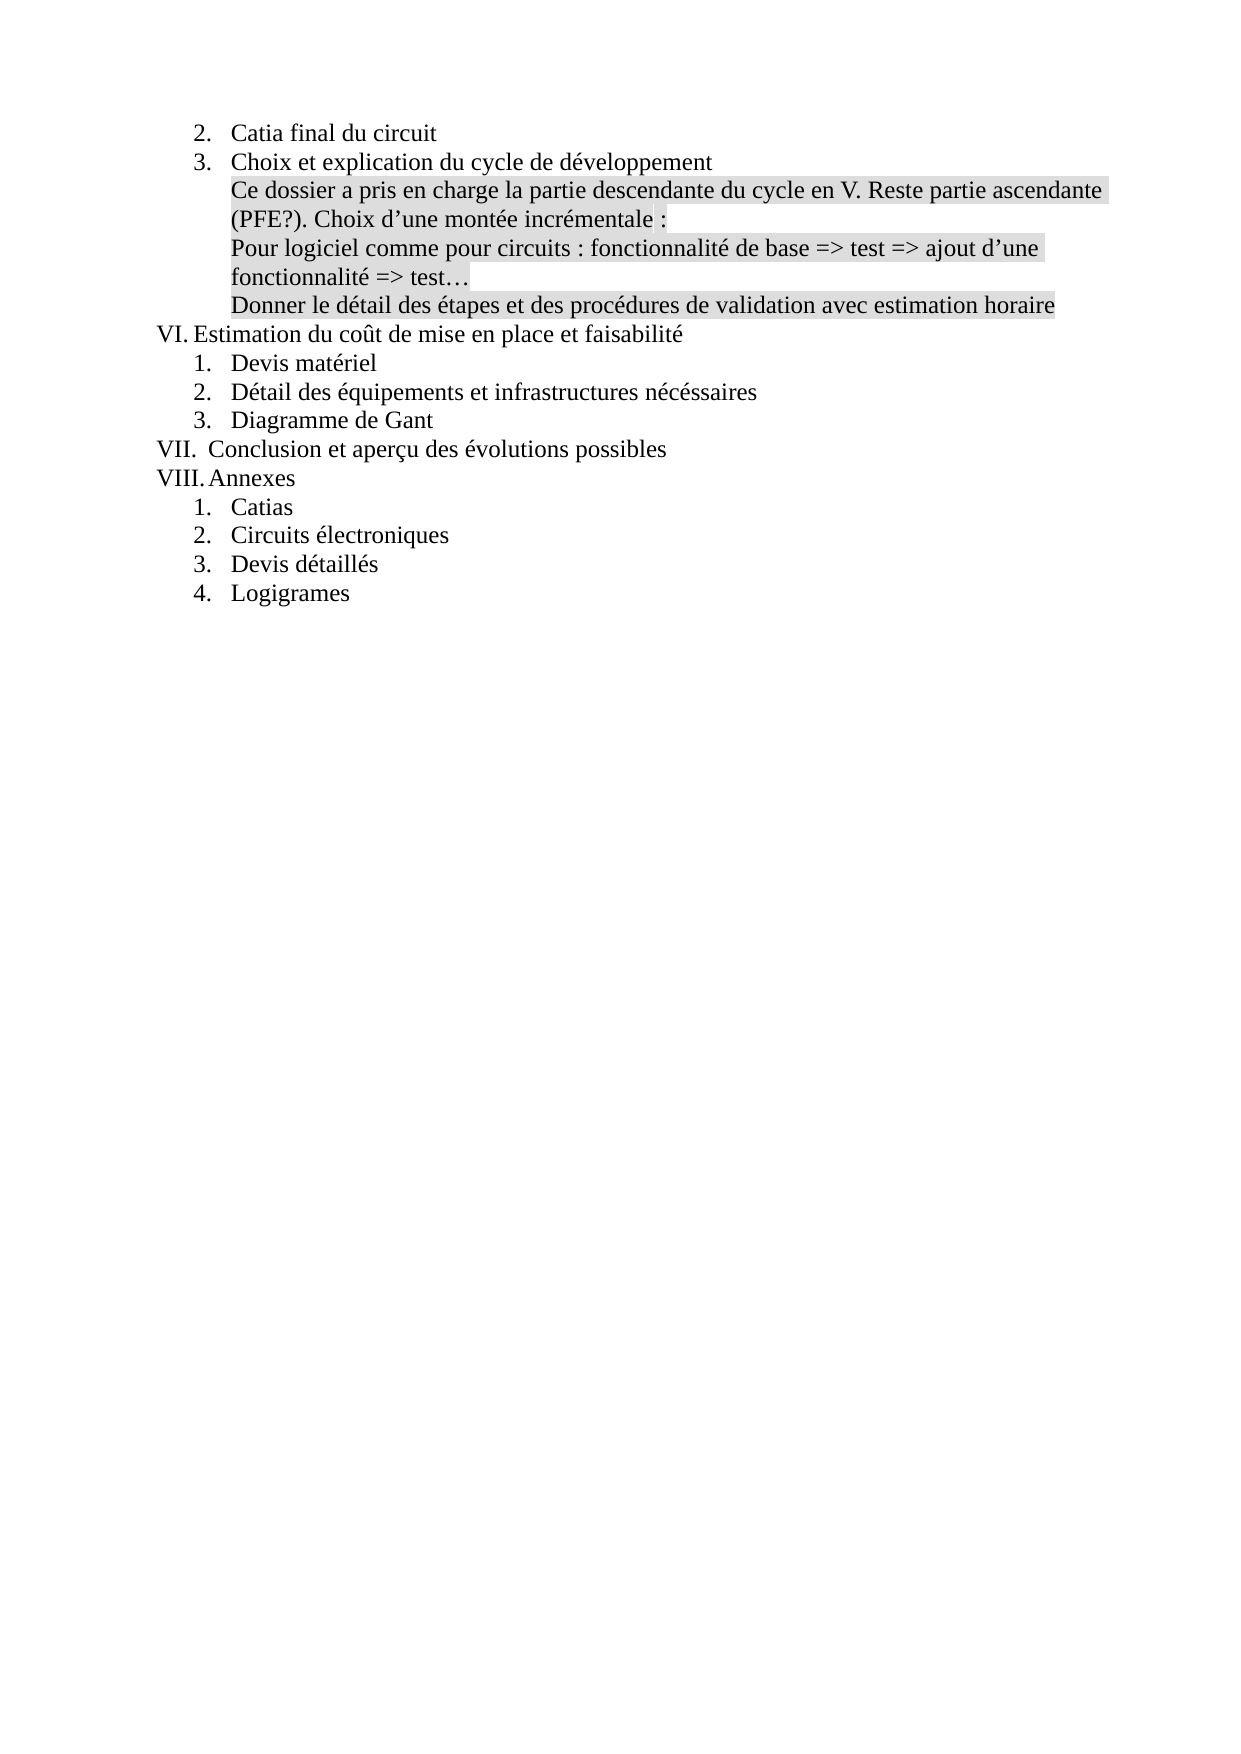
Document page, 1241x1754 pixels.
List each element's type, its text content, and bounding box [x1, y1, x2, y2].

list Choix et explication du cycle de développement [193, 147, 1122, 176]
list Ce dossier a pris en charge la partie descendante du cycle en V. Reste partie ascendante (PFE?). Choix d’une montée incrémentale : [193, 176, 1122, 233]
list Logigrames [193, 578, 1122, 607]
list Catia final du circuit [193, 118, 1122, 147]
list Donner le détail des étapes et des procédures de validation avec estimation horaire [193, 291, 1122, 319]
list Devis détaillés [193, 549, 1122, 578]
list Annexes [156, 463, 1122, 492]
list Conclusion et aperçu des évolutions possibles [156, 434, 1122, 463]
list Détail des équipements et infrastructures nécéssaires [193, 377, 1122, 406]
list Catias [193, 492, 1122, 521]
list Devis matériel [193, 348, 1122, 377]
list Diagramme de Gant [193, 406, 1122, 434]
list Pour logiciel comme pour circuits : fonctionnalité de base => test => ajout d’une fonctionnalité => test… [193, 233, 1122, 291]
list Estimation du coût de mise en place et faisabilité [156, 319, 1122, 348]
list Circuits électroniques [193, 521, 1122, 549]
